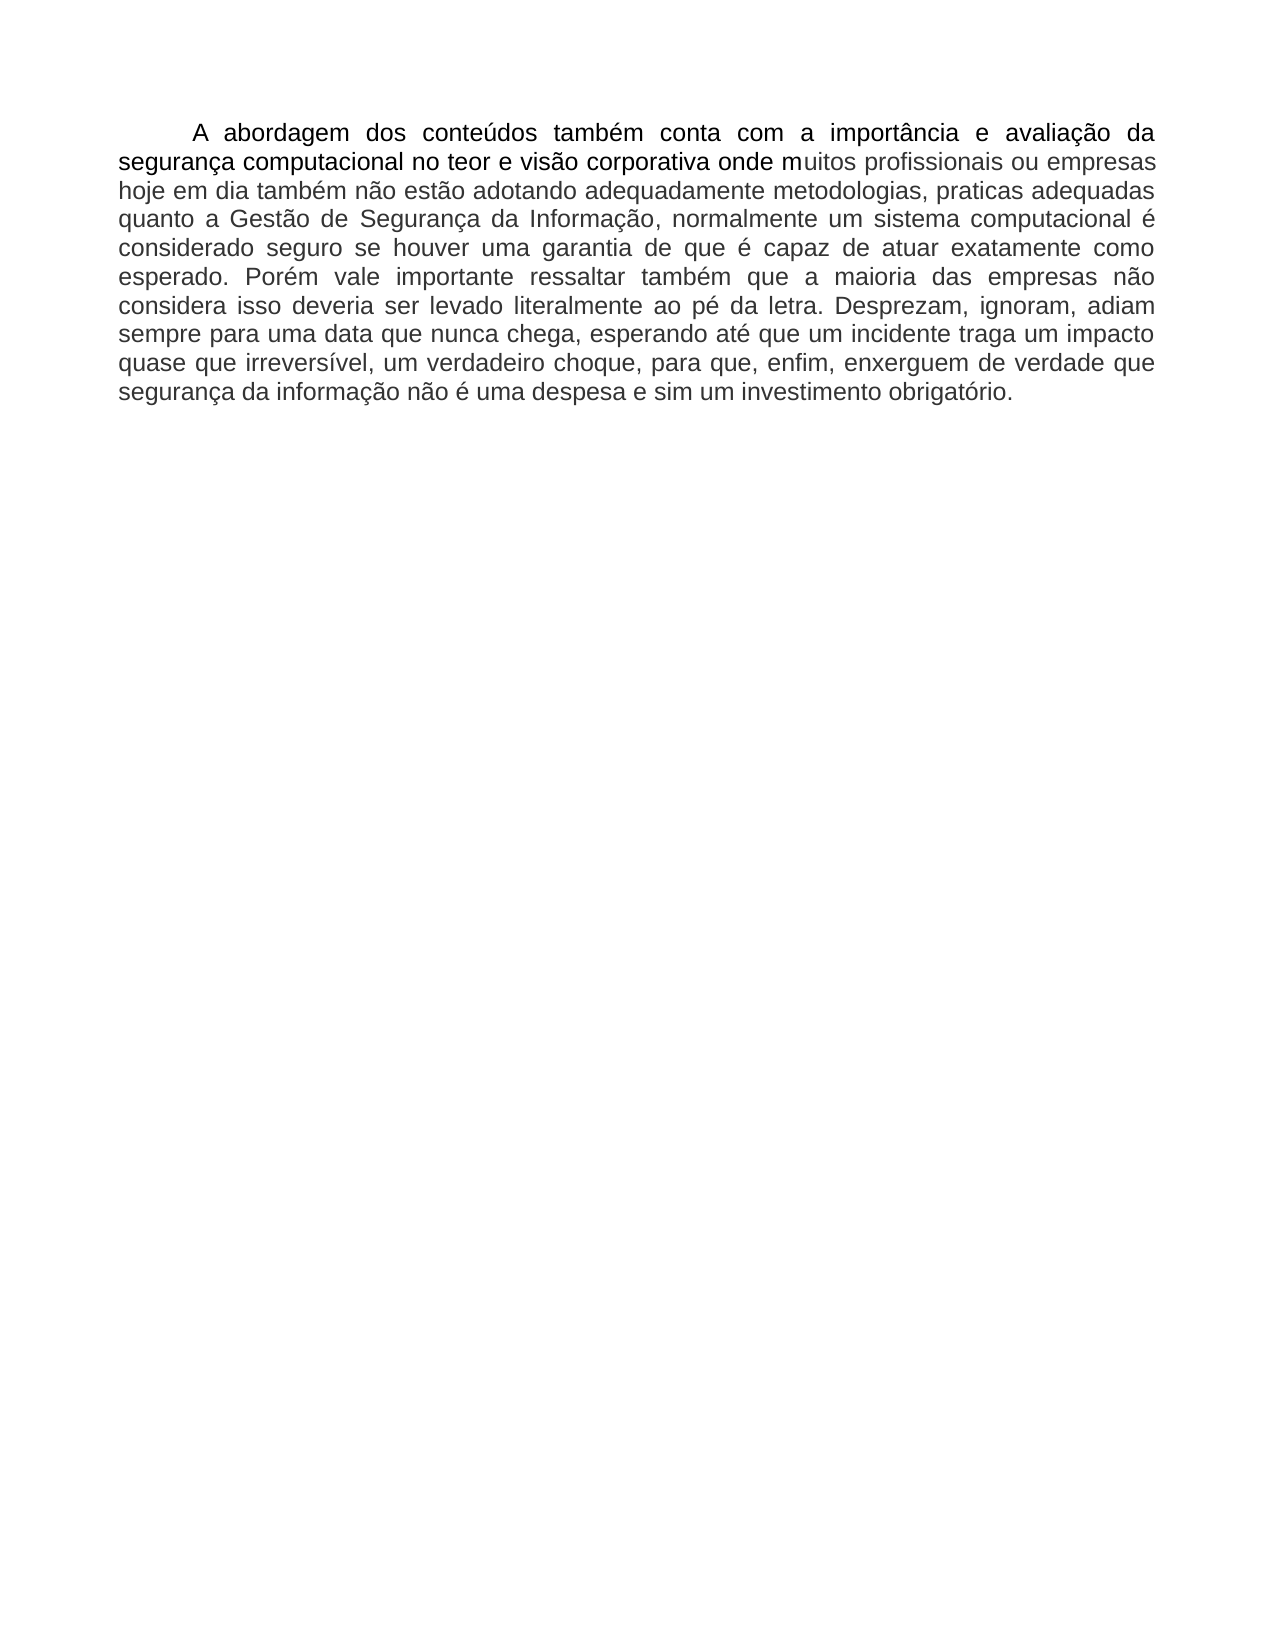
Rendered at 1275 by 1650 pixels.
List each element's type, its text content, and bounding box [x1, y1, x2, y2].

text A abordagem dos conteúdos também conta com a importância e avaliação da segurança computacional no teor e visão corporativa onde muitos profissionais ou empresas hoje em dia também não estão adotando adequadamente metodologias, praticas adequadas quanto a Gestão de Segurança da Informação, normalmente um sistema computacional é considerado seguro se houver uma garantia de que é capaz de atuar exatamente como esperado. Porém vale importante ressaltar também que a maioria das empresas não considera isso deveria ser levado literalmente ao pé da letra. Desprezam, ignoram, adiam sempre para uma data que nunca chega, esperando até que um incidente traga um impacto quase que irreversível, um verdadeiro choque, para que, enfim, enxerguem de verdade que segurança da informação não é uma despesa e sim um investimento obrigatório. [118, 118, 1157, 406]
